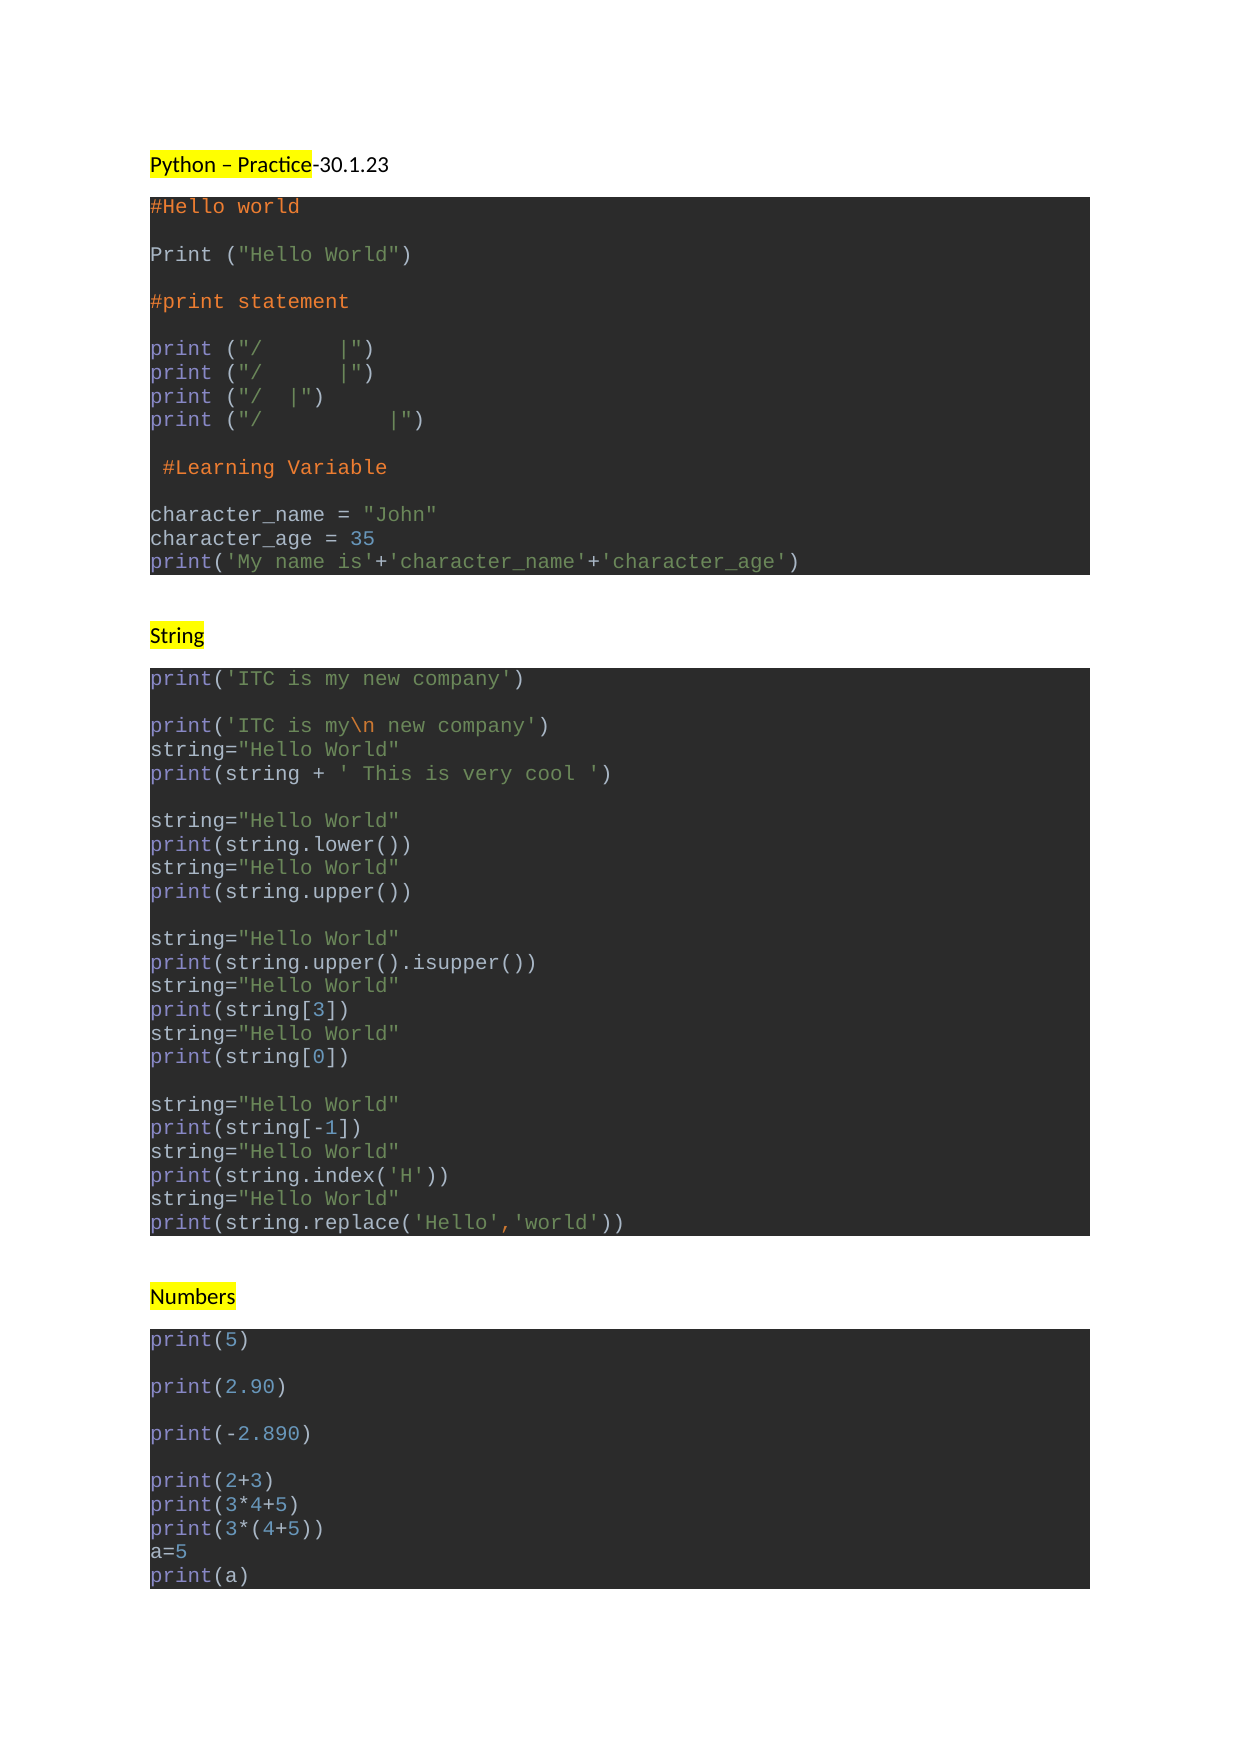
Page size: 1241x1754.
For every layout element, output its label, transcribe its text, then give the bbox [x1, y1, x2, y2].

text a=5 print(a) [150, 1541, 1090, 1589]
text String [150, 621, 1090, 649]
text print(3*(4+5)) [150, 1518, 1090, 1541]
text string="Hello World" print(string[0]) string="Hello World" print(string[-1]) [150, 1023, 1090, 1141]
text #Hello world Print ("Hello World") #print statement print ("/ |") print ("/ |") print ("/ |") print ("/ |") #Learning Variable character_name = "John" character_age = 35 print('My name is'+'character_name'+'character_age') [150, 197, 1090, 575]
text Numbers [150, 1282, 1090, 1310]
text string="Hello World" print(string.index('H')) [150, 1141, 1090, 1188]
text Python – Practice-30.1.23 [150, 150, 1090, 178]
text print(5) print(2.90) print(-2.890) print(2+3) [150, 1329, 1090, 1494]
text string="Hello World" print(string.upper()) string="Hello World" print(string.upper().isupper()) [150, 857, 1090, 975]
text print(3*4+5) [150, 1494, 1090, 1518]
text string="Hello World" print(string + ' This is very cool ') string="Hello World" print(string.lower()) [150, 739, 1090, 857]
text print('ITC is my new company') print('ITC is my\n new company') [150, 668, 1090, 739]
text string="Hello World" print(string.replace('Hello','world')) [150, 1188, 1090, 1236]
text string="Hello World" print(string[3]) [150, 975, 1090, 1023]
